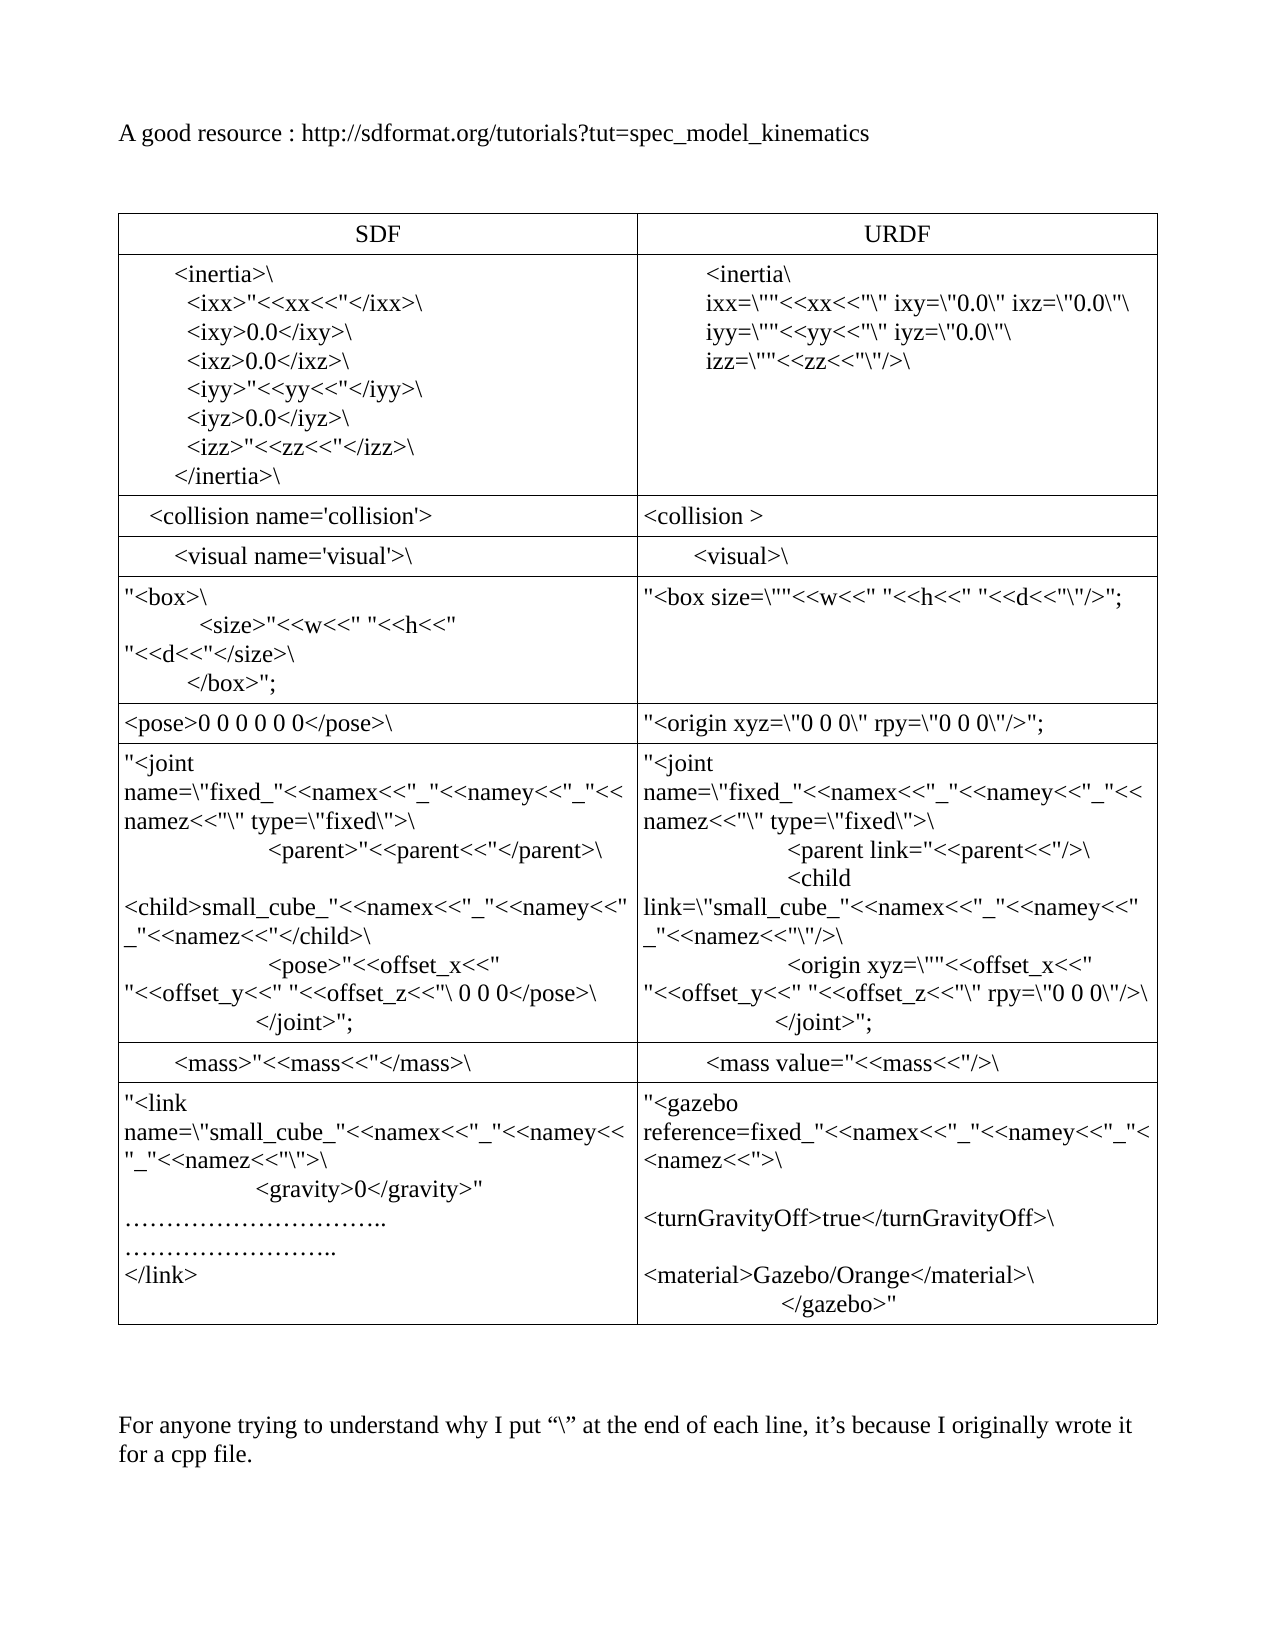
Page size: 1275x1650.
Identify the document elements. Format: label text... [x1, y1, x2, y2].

table_cell "<link name=\"small_cube_"<<namex<<"_"<<namey<<"_"<<namez<<"\">\ <gravity>0</gravity>" ………………………….. …………………….. </link> [119, 1083, 637, 1324]
table_cell <inertia\ ixx=\""<<xx<<"\" ixy=\"0.0\" ixz=\"0.0\"\ iyy=\""<<yy<<"\" iyz=\"0.0\"\ izz=\""<<zz<<"\"/>\ [638, 255, 1157, 495]
table_cell "<joint name=\"fixed_"<<namex<<"_"<<namey<<"_"<<namez<<"\" type=\"fixed\">\ <parent>"<<parent<<"</parent>\ <child>small_cube_"<<namex<<"_"<<namey<<"_"<<namez<<"</child>\ <pose>"<<offset_x<<" "<<offset_y<<" "<<offset_z<<"\ 0 0 0</pose>\ </joint>"; [119, 744, 637, 1042]
text A good resource : http://sdformat.org/tutorials?tut=spec_model_kinematics [118, 118, 1157, 147]
table_cell <visual name='visual'>\ [119, 537, 637, 576]
table_cell "<gazebo reference=fixed_"<<namex<<"_"<<namey<<"_"<<namez<<">\ <turnGravityOff>true</turnGravityOff>\ <material>Gazebo/Orange</material>\ </gazebo>" [638, 1083, 1157, 1324]
table_cell <pose>0 0 0 0 0 0</pose>\ [119, 704, 637, 743]
table_cell "<joint name=\"fixed_"<<namex<<"_"<<namey<<"_"<<namez<<"\" type=\"fixed\">\ <parent link="<<parent<<"/>\ <child link=\"small_cube_"<<namex<<"_"<<namey<<"_"<<namez<<"\"/>\ <origin xyz=\""<<offset_x<<" "<<offset_y<<" "<<offset_z<<"\" rpy=\"0 0 0\"/>\ </joint>"; [638, 744, 1157, 1042]
table_cell "<box>\ <size>"<<w<<" "<<h<<" "<<d<<"</size>\ </box>"; [119, 577, 637, 702]
table_cell "<box size=\""<<w<<" "<<h<<" "<<d<<"\"/>"; [638, 577, 1157, 702]
table_header SDF [119, 214, 637, 254]
table_cell "<origin xyz=\"0 0 0\" rpy=\"0 0 0\"/>"; [638, 704, 1157, 743]
table_cell <inertia>\ <ixx>"<<xx<<"</ixx>\ <ixy>0.0</ixy>\ <ixz>0.0</ixz>\ <iyy>"<<yy<<"</iyy>\ <iyz>0.0</iyz>\ <izz>"<<zz<<"</izz>\ </inertia>\ [119, 255, 637, 495]
table_header URDF [638, 214, 1157, 254]
table_cell <mass value="<<mass<<"/>\ [638, 1043, 1157, 1082]
table_cell <mass>"<<mass<<"</mass>\ [119, 1043, 637, 1082]
table_cell <collision > [638, 496, 1157, 536]
table_cell <collision name='collision'> [119, 496, 637, 536]
text For anyone trying to understand why I put “\” at the end of each line, it’s because I originally wrote it for a cpp file. [118, 1410, 1157, 1467]
table_cell <visual>\ [638, 537, 1157, 576]
